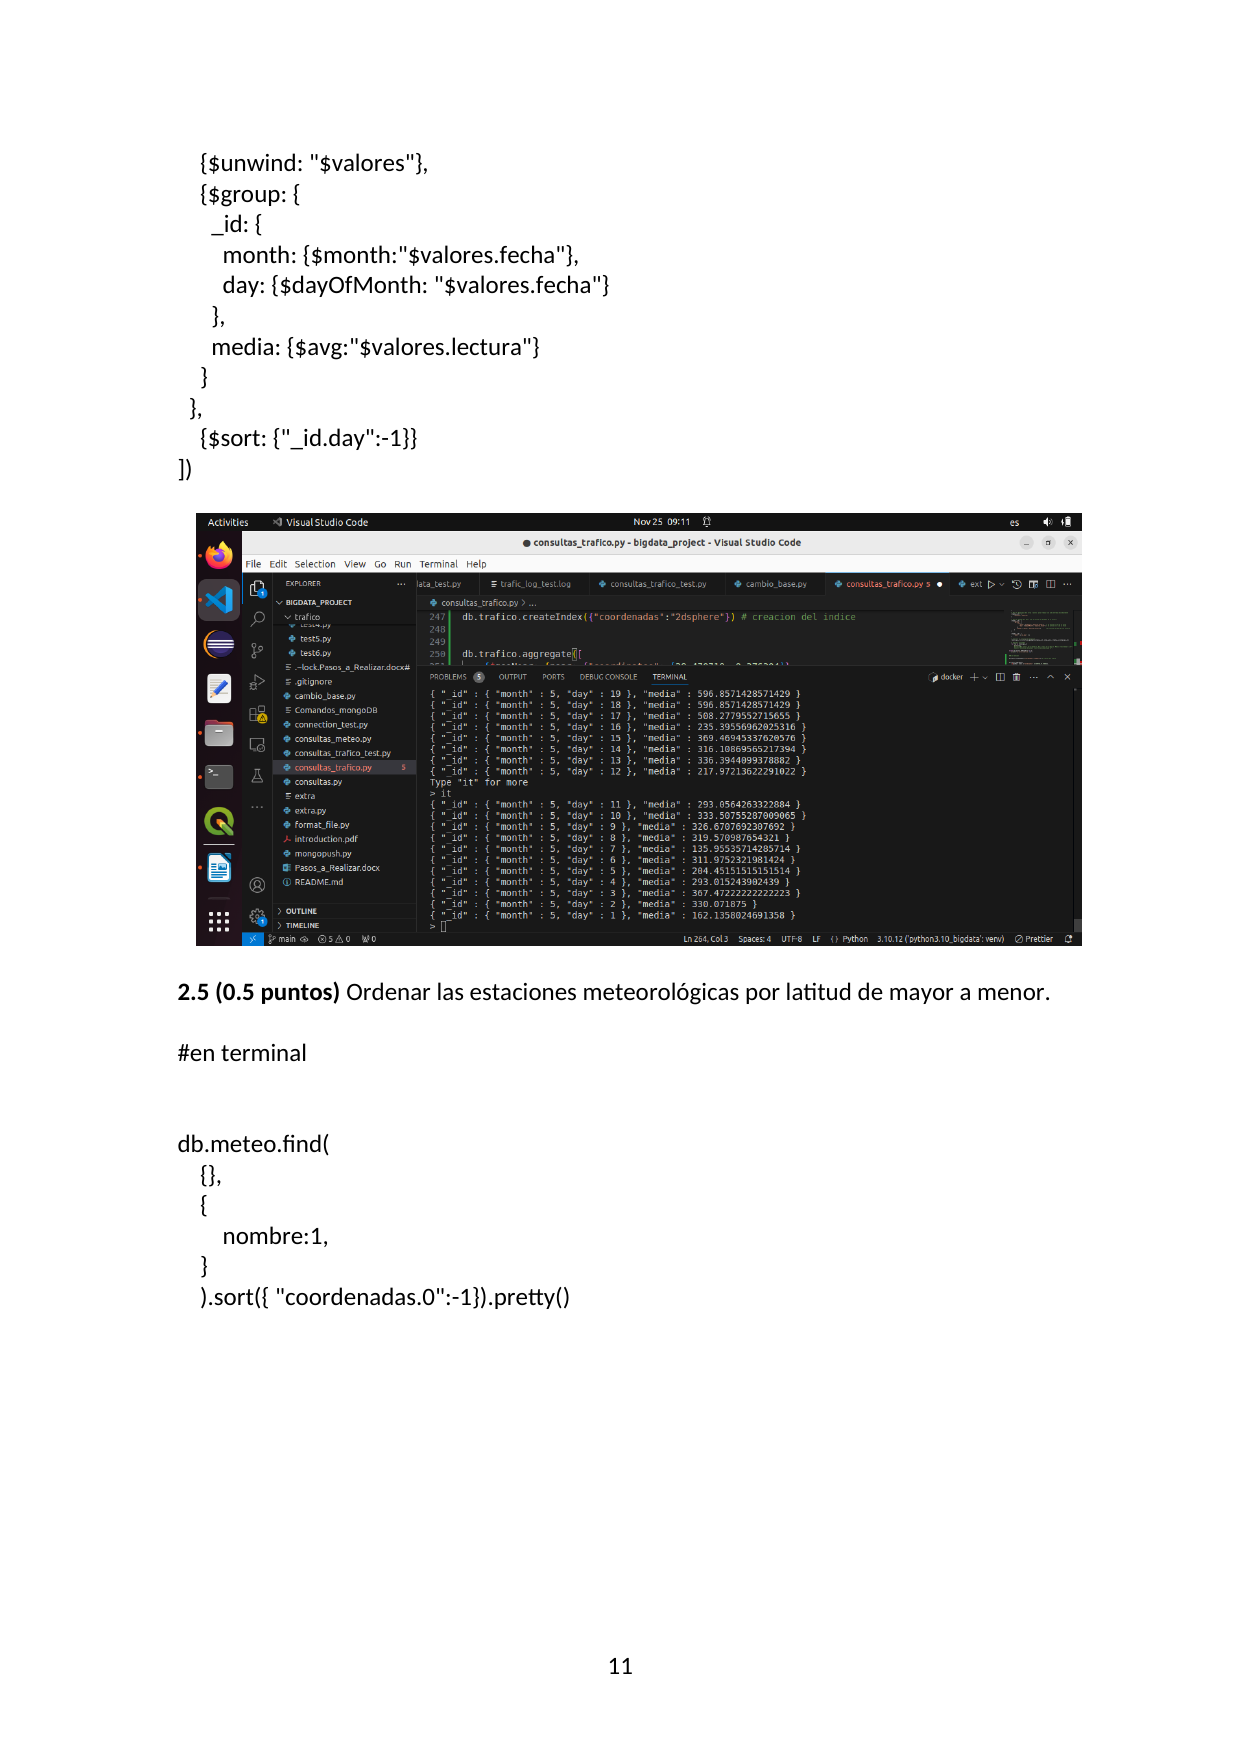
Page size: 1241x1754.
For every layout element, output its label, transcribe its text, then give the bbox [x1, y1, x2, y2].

text }, [177, 300, 1063, 331]
text 2.5 (0.5 puntos) Ordenar las estaciones meteorológicas por latitud de mayor a menor. [177, 976, 1063, 1006]
text #en terminal [177, 1037, 1063, 1067]
text } [177, 361, 1063, 392]
picture [196, 513, 1082, 946]
text {$group: { [177, 178, 1063, 209]
text ]) [177, 453, 1063, 483]
text {}, [177, 1159, 1063, 1189]
text } [177, 1250, 1063, 1281]
text {$sort: {"_id.day":-1}} [177, 422, 1063, 453]
text nombre:1, [177, 1220, 1063, 1250]
text month: {$month:"$valores.fecha"}, [177, 239, 1063, 270]
text }, [177, 392, 1063, 422]
text {$unwind: "$valores"}, [177, 148, 1063, 178]
text { [177, 1189, 1063, 1220]
text _id: { [177, 209, 1063, 239]
text db.meteo.find( [177, 1128, 1063, 1159]
text day: {$dayOfMonth: "$valores.fecha"} [177, 270, 1063, 300]
text media: {$avg:"$valores.lectura"} [177, 331, 1063, 361]
text ).sort({ "coordenadas.0":-1}).pretty() [177, 1281, 1063, 1311]
